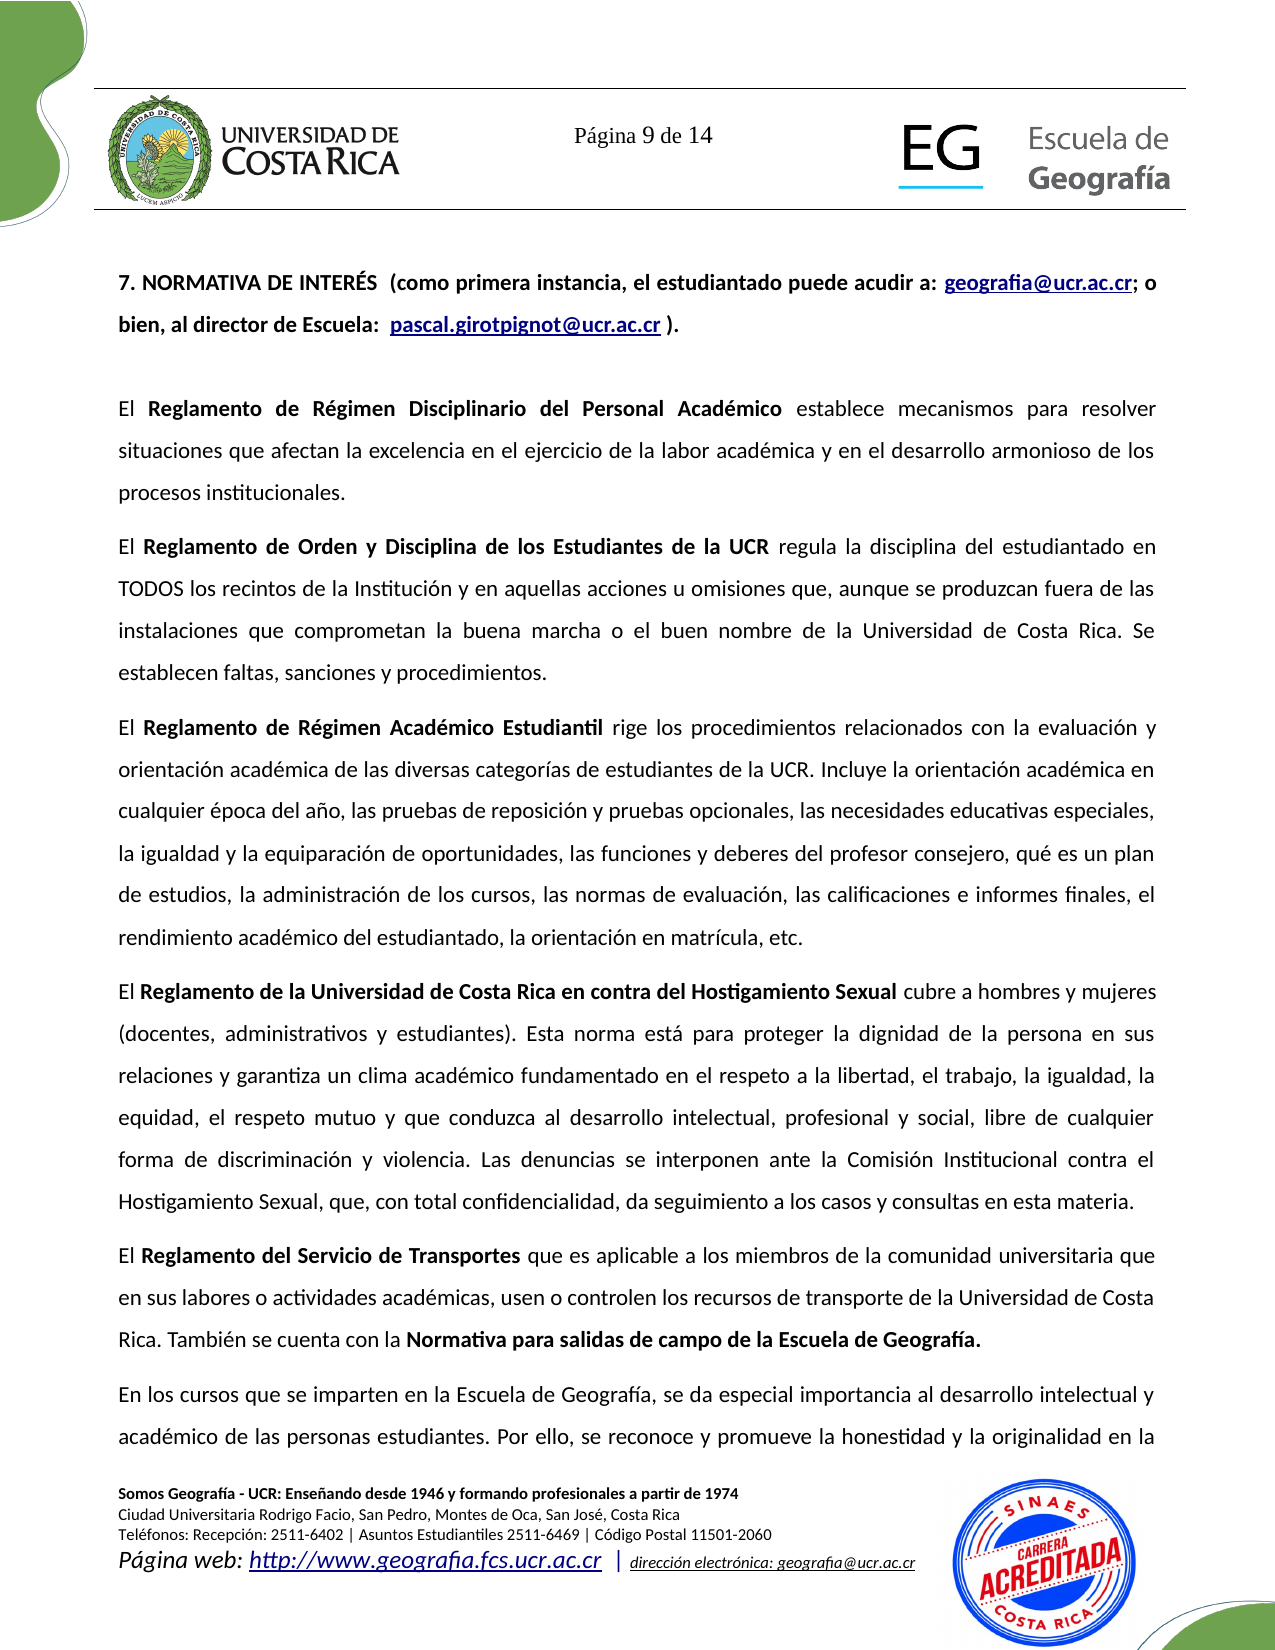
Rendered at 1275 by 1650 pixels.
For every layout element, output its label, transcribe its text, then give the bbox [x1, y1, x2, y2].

text El Reglamento de la Universidad de Costa Rica en contra del Hostigamiento Sexual cubre a hombres y mujeres (docentes, administrativos y estudiantes). Esta norma está para proteger la dignidad de la persona en sus relaciones y garantiza un clima académico fundamentado en el respeto a la libertad, el trabajo, la igualdad, la equidad, el respeto mutuo y que conduzca al desarrollo intelectual, profesional y social, libre de cualquier forma de discriminación y violencia. Las denuncias se interponen ante la Comisión Institucional contra el Hostigamiento Sexual, que, con total confidencialidad, da seguimiento a los casos y consultas en esta materia. [118, 977, 1157, 1215]
text El Reglamento de Orden y Disciplina de los Estudiantes de la UCR regula la disciplina del estudiantado en TODOS los recintos de la Institución y en aquellas acciones u omisiones que, aunque se produzcan fuera de las instalaciones que comprometan la buena marcha o el buen nombre de la Universidad de Costa Rica. Se establecen faltas, sanciones y procedimientos. [118, 532, 1157, 686]
text En los cursos que se imparten en la Escuela de Geografía, se da especial importancia al desarrollo intelectual y académico de las personas estudiantes. Por ello, se reconoce y promueve la honestidad y la originalidad en la [118, 1380, 1157, 1450]
picture [933, 1473, 1158, 1650]
picture [88, 1, 404, 235]
text El Reglamento del Servicio de Transportes que es aplicable a los miembros de la comunidad universitaria que en sus labores o actividades académicas, usen o controlen los recursos de transporte de la Universidad de Costa Rica. También se cuenta con la Normativa para salidas de campo de la Escuela de Geografía. [118, 1241, 1157, 1353]
text El Reglamento de Régimen Académico Estudiantil rige los procedimientos relacionados con la evaluación y orientación académica de las diversas categorías de estudiantes de la UCR. Incluye la orientación académica en cualquier época del año, las pruebas de reposición y pruebas opcionales, las necesidades educativas especiales, la igualdad y la equiparación de oportunidades, las funciones y deberes del profesor consejero, qué es un plan de estudios, la administración de los cursos, las normas de evaluación, las calificaciones e informes finales, el rendimiento académico del estudiantado, la orientación en matrícula, etc. [118, 713, 1157, 951]
text 7. NORMATIVA DE INTERÉS (como primera instancia, el estudiantado puede acudir a: geografia@ucr.ac.cr; o bien, al director de Escuela: pascal.girotpignot@ucr.ac.cr ). [118, 268, 1157, 338]
picture [874, 81, 1194, 231]
text El Reglamento de Régimen Disciplinario del Personal Académico establece mecanismos para resolver situaciones que afectan la excelencia en el ejercicio de la labor académica y en el desarrollo armonioso de los procesos institucionales. [118, 394, 1157, 506]
